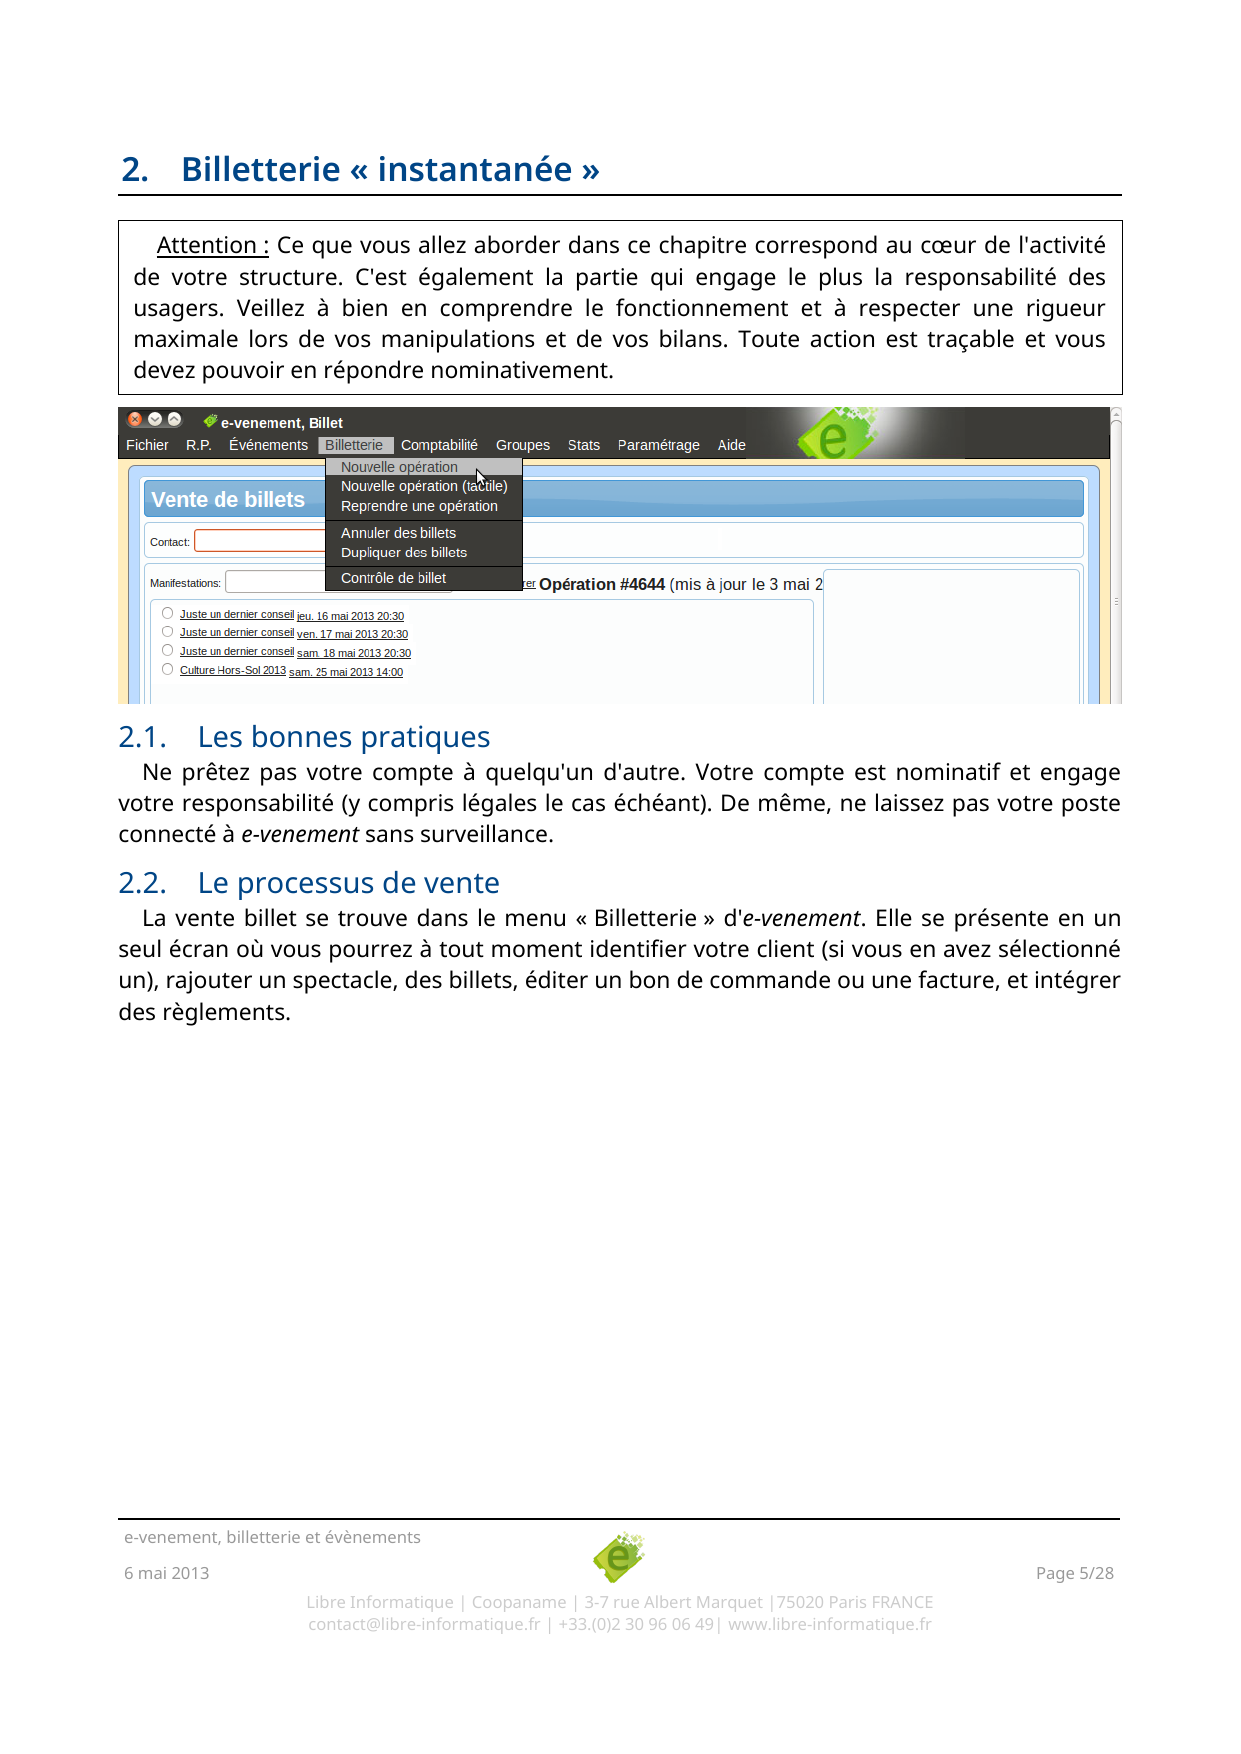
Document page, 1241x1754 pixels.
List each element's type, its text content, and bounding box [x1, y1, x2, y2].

text Ne prêtez pas votre compte à quelqu'un d'autre. Votre compte est nominatif et engage votre responsabilité (y compris légales le cas échéant). De même, ne laissez pas votre poste connecté à e-venement sans surveillance. [118, 756, 1122, 849]
subtitle Les bonnes pratiques [118, 716, 1122, 756]
picture [590, 1531, 650, 1585]
text Attention : Ce que vous allez aborder dans ce chapitre correspond au cœur de l'activité de votre structure. C'est également la partie qui engage le plus la responsabilité des usagers. Veillez à bien en comprendre le fonctionnement et à respecter une rigueur maximale lors de vos manipulations et de vos bilans. Toute action est traçable et vous devez pouvoir en répondre nominativement. [119, 221, 1122, 394]
subtitle Billetterie « instantanée » [118, 143, 1122, 194]
subtitle Le processus de vente [118, 862, 1122, 902]
text La vente billet se trouve dans le menu « Billetterie » d'e-venement. Elle se présente en un seul écran où vous pourrez à tout moment identifier votre client (si vous en avez sélectionné un), rajouter un spectacle, des billets, éditer un bon de commande ou une facture, et intégrer des règlements. [118, 902, 1122, 1027]
picture [118, 407, 1122, 704]
